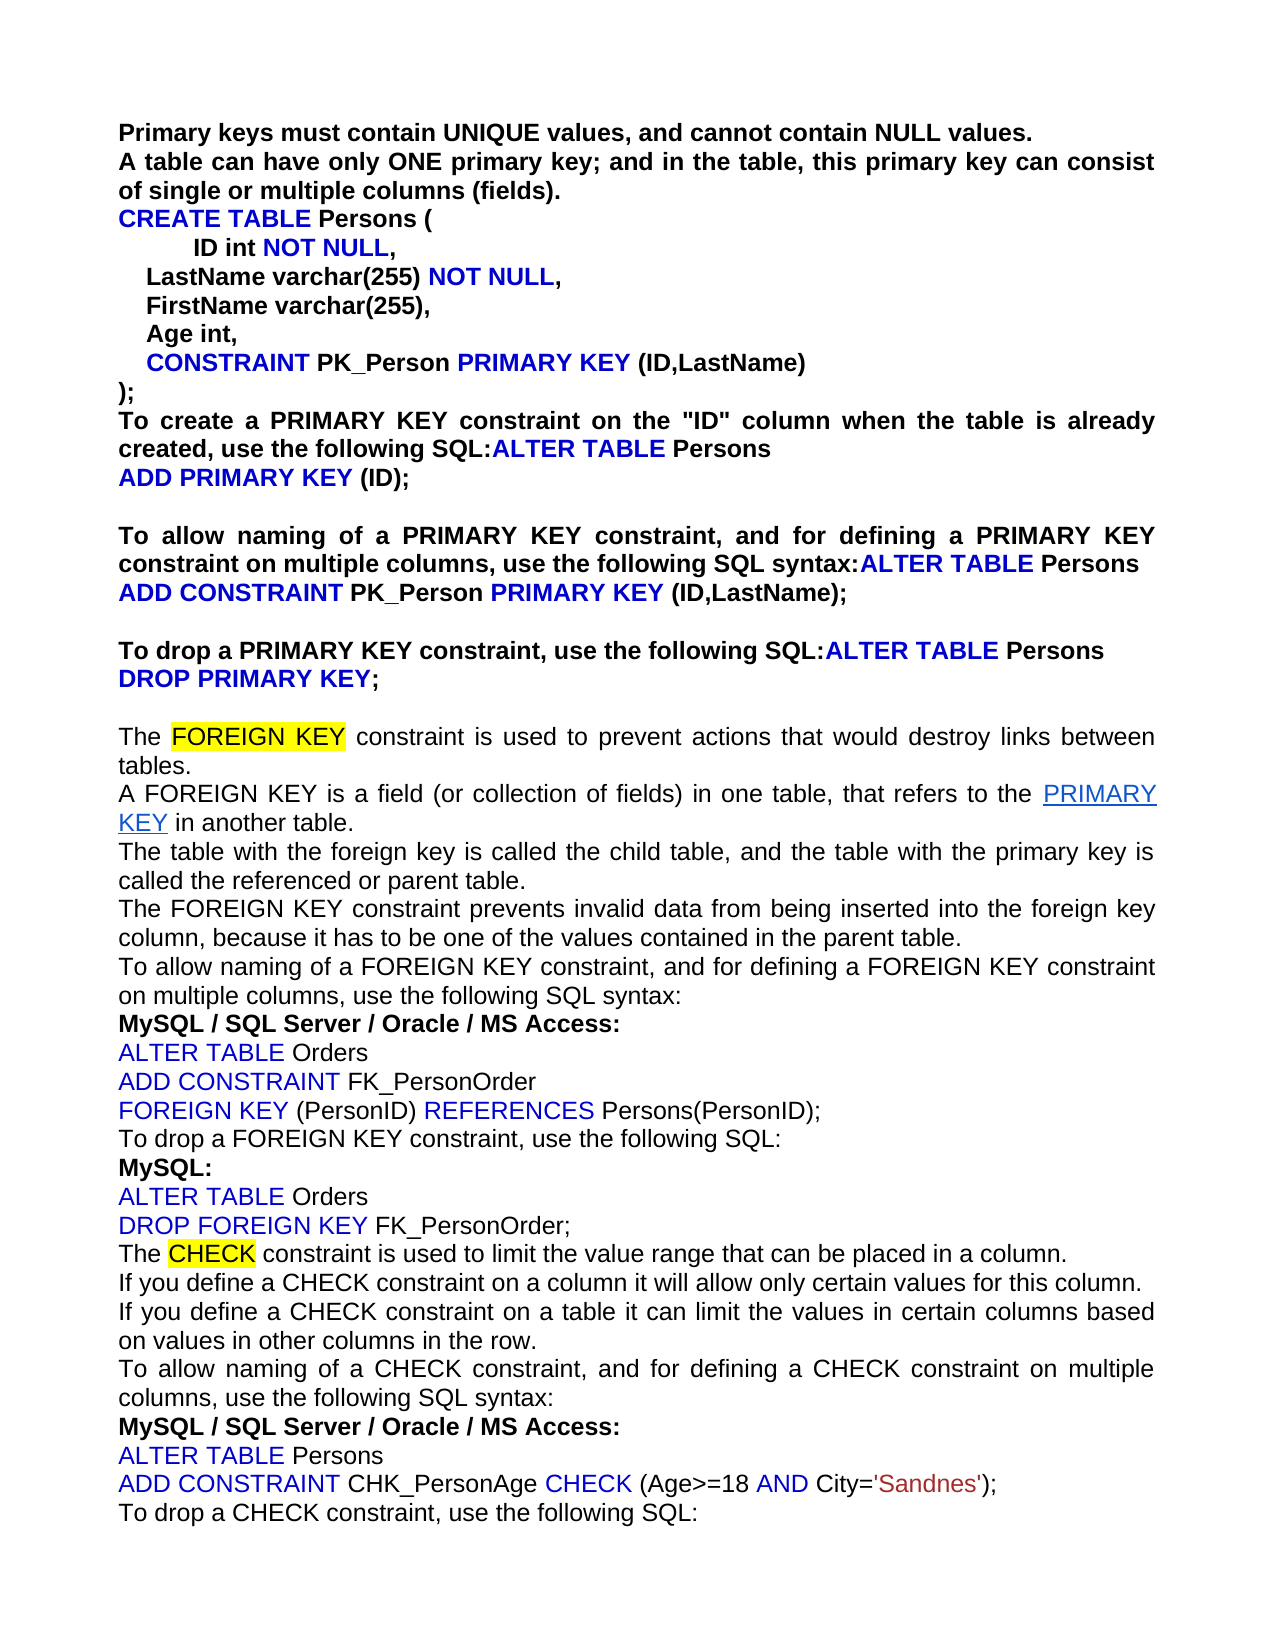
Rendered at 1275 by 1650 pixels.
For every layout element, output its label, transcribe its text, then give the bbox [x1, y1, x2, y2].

text ALTER TABLE Orders [118, 1182, 1157, 1211]
text The CHECK constraint is used to limit the value range that can be placed in a column. [118, 1239, 1157, 1268]
text MySQL / SQL Server / Oracle / MS Access: [118, 1412, 1157, 1441]
text ALTER TABLE Orders [118, 1038, 1157, 1067]
text CONSTRAINT PK_Person PRIMARY KEY (ID,LastName) [118, 348, 1157, 377]
text ALTER TABLE Persons [118, 1441, 1157, 1469]
text LastName varchar(255) NOT NULL, [118, 262, 1157, 291]
text ADD CONSTRAINT PK_Person PRIMARY KEY (ID,LastName); [118, 578, 1157, 607]
text DROP FOREIGN KEY FK_PersonOrder; [118, 1211, 1157, 1239]
text FOREIGN KEY (PersonID) REFERENCES Persons(PersonID); [118, 1096, 1157, 1124]
text To create a PRIMARY KEY constraint on the "ID" column when the table is already created, use the following SQL:ALTER TABLE Persons [118, 406, 1157, 463]
text ADD CONSTRAINT FK_PersonOrder [118, 1067, 1157, 1096]
text A table can have only ONE primary key; and in the table, this primary key can consist of single or multiple columns (fields). [118, 147, 1157, 204]
text ); [118, 377, 1157, 406]
text FirstName varchar(255), [118, 291, 1157, 319]
text To allow naming of a FOREIGN KEY constraint, and for defining a FOREIGN KEY constraint on multiple columns, use the following SQL syntax: [118, 952, 1157, 1009]
text ADD CONSTRAINT CHK_PersonAge CHECK (Age>=18 AND City='Sandnes'); [118, 1469, 1157, 1498]
text To allow naming of a PRIMARY KEY constraint, and for defining a PRIMARY KEY constraint on multiple columns, use the following SQL syntax:ALTER TABLE Persons [118, 521, 1157, 578]
text If you define a CHECK constraint on a table it can limit the values in certain columns based on values in other columns in the row. [118, 1297, 1157, 1354]
text MySQL / SQL Server / Oracle / MS Access: [118, 1009, 1157, 1038]
text Age int, [118, 319, 1157, 348]
text The FOREIGN KEY constraint is used to prevent actions that would destroy links between tables. [118, 722, 1157, 779]
text To allow naming of a CHECK constraint, and for defining a CHECK constraint on multiple columns, use the following SQL syntax: [118, 1354, 1157, 1412]
text MySQL: [118, 1153, 1157, 1182]
text CREATE TABLE Persons ( [118, 204, 1157, 233]
text To drop a FOREIGN KEY constraint, use the following SQL: [118, 1124, 1157, 1153]
text To drop a PRIMARY KEY constraint, use the following SQL:ALTER TABLE Persons [118, 636, 1157, 664]
text The FOREIGN KEY constraint prevents invalid data from being inserted into the foreign key column, because it has to be one of the values contained in the parent table. [118, 894, 1157, 952]
text A FOREIGN KEY is a field (or collection of fields) in one table, that refers to the PRIMARY KEY in another table. [118, 779, 1157, 837]
text ID int NOT NULL, [118, 233, 1157, 262]
text DROP PRIMARY KEY; [118, 664, 1157, 693]
text ADD PRIMARY KEY (ID); [118, 463, 1157, 492]
text The table with the foreign key is called the child table, and the table with the primary key is called the referenced or parent table. [118, 837, 1157, 894]
text To drop a CHECK constraint, use the following SQL: [118, 1498, 1157, 1527]
text Primary keys must contain UNIQUE values, and cannot contain NULL values. [118, 118, 1157, 147]
text If you define a CHECK constraint on a column it will allow only certain values for this column. [118, 1268, 1157, 1297]
